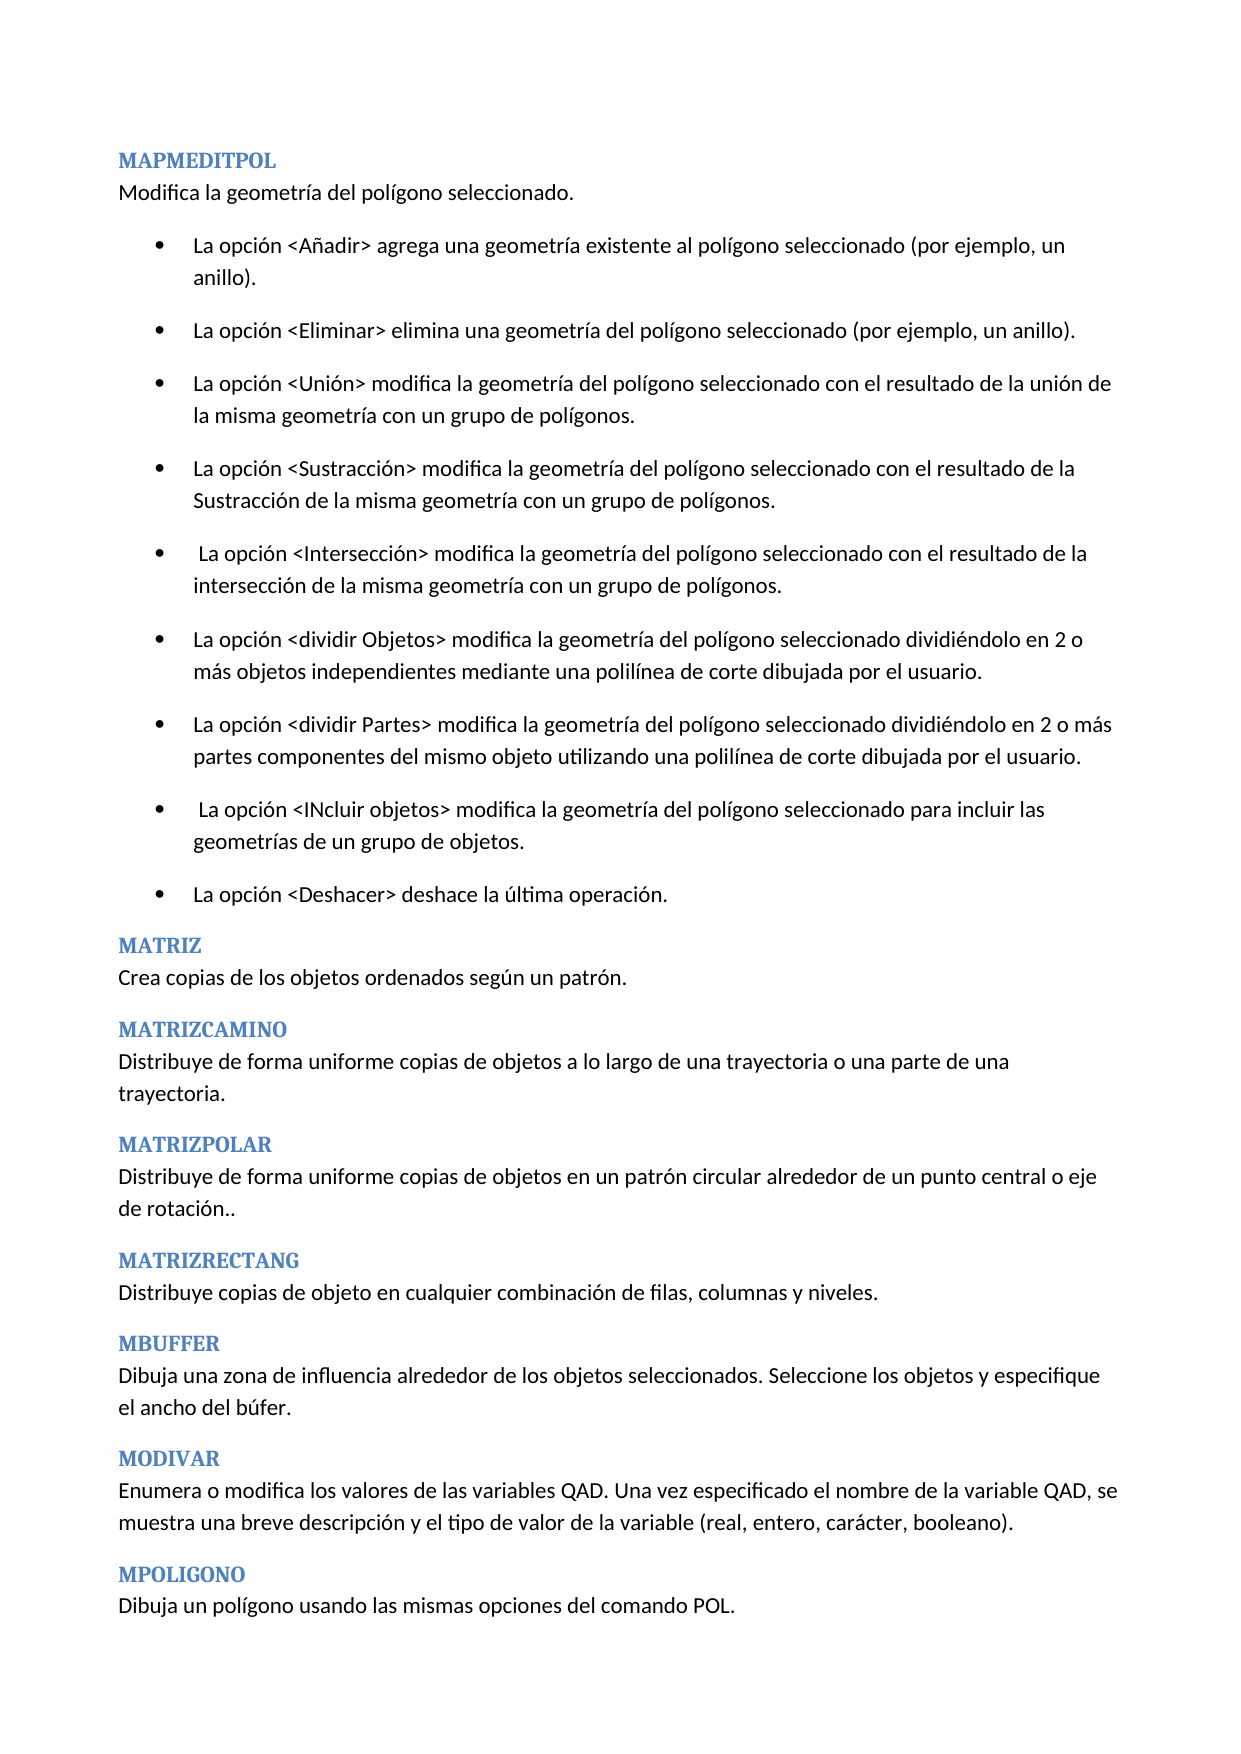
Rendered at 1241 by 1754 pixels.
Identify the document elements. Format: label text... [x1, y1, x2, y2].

text Dibuja una zona de influencia alrededor de los objetos seleccionados. Seleccione los objetos y especifique el ancho del búfer. [118, 1361, 1122, 1421]
subtitle MATRIZ [118, 933, 1122, 960]
text Enumera o modifica los valores de las variables QAD. Una vez especificado el nombre de la variable QAD, se muestra una breve descripción y el tipo de valor de la variable (real, entero, carácter, booleano). [118, 1476, 1122, 1536]
text Distribuye de forma uniforme copias de objetos en un patrón circular alrededor de un punto central o eje de rotación.. [118, 1162, 1122, 1222]
list La opción <Unión> modifica la geometría del polígono seleccionado con el resultado de la unión de la misma geometría con un grupo de polígonos. [156, 369, 1122, 429]
list La opción <Añadir> agrega una geometría existente al polígono seleccionado (por ejemplo, un anillo). [156, 231, 1122, 291]
list La opción <Eliminar> elimina una geometría del polígono seleccionado (por ejemplo, un anillo). [156, 316, 1122, 344]
text Crea copias de los objetos ordenados según un patrón. [118, 963, 1122, 992]
list La opción <INcluir objetos> modifica la geometría del polígono seleccionado para incluir las geometrías de un grupo de objetos. [156, 795, 1122, 855]
subtitle MPOLIGONO [118, 1561, 1122, 1588]
subtitle MATRIZCAMINO [118, 1017, 1122, 1043]
text Distribuye copias de objeto en cualquier combinación de filas, columnas y niveles. [118, 1278, 1122, 1306]
text Distribuye de forma uniforme copias de objetos a lo largo de una trayectoria o una parte de una trayectoria. [118, 1047, 1122, 1107]
subtitle MODIVAR [118, 1446, 1122, 1472]
list La opción <dividir Partes> modifica la geometría del polígono seleccionado dividiéndolo en 2 o más partes componentes del mismo objeto utilizando una polilínea de corte dibujada por el usuario. [156, 710, 1122, 770]
list La opción <dividir Objetos> modifica la geometría del polígono seleccionado dividiéndolo en 2 o más objetos independientes mediante una polilínea de corte dibujada por el usuario. [156, 625, 1122, 685]
list La opción <Deshacer> deshace la última operación. [156, 880, 1122, 908]
list La opción <Intersección> modifica la geometría del polígono seleccionado con el resultado de la intersección de la misma geometría con un grupo de polígonos. [156, 539, 1122, 600]
subtitle MAPMEDITPOL [118, 148, 1122, 174]
list La opción <Sustracción> modifica la geometría del polígono seleccionado con el resultado de la Sustracción de la misma geometría con un grupo de polígonos. [156, 454, 1122, 514]
subtitle MBUFFER [118, 1331, 1122, 1357]
text Modifica la geometría del polígono seleccionado. [118, 178, 1122, 206]
text Dibuja un polígono usando las mismas opciones del comando POL. [118, 1592, 1122, 1620]
subtitle MATRIZPOLAR [118, 1132, 1122, 1158]
subtitle MATRIZRECTANG [118, 1247, 1122, 1274]
